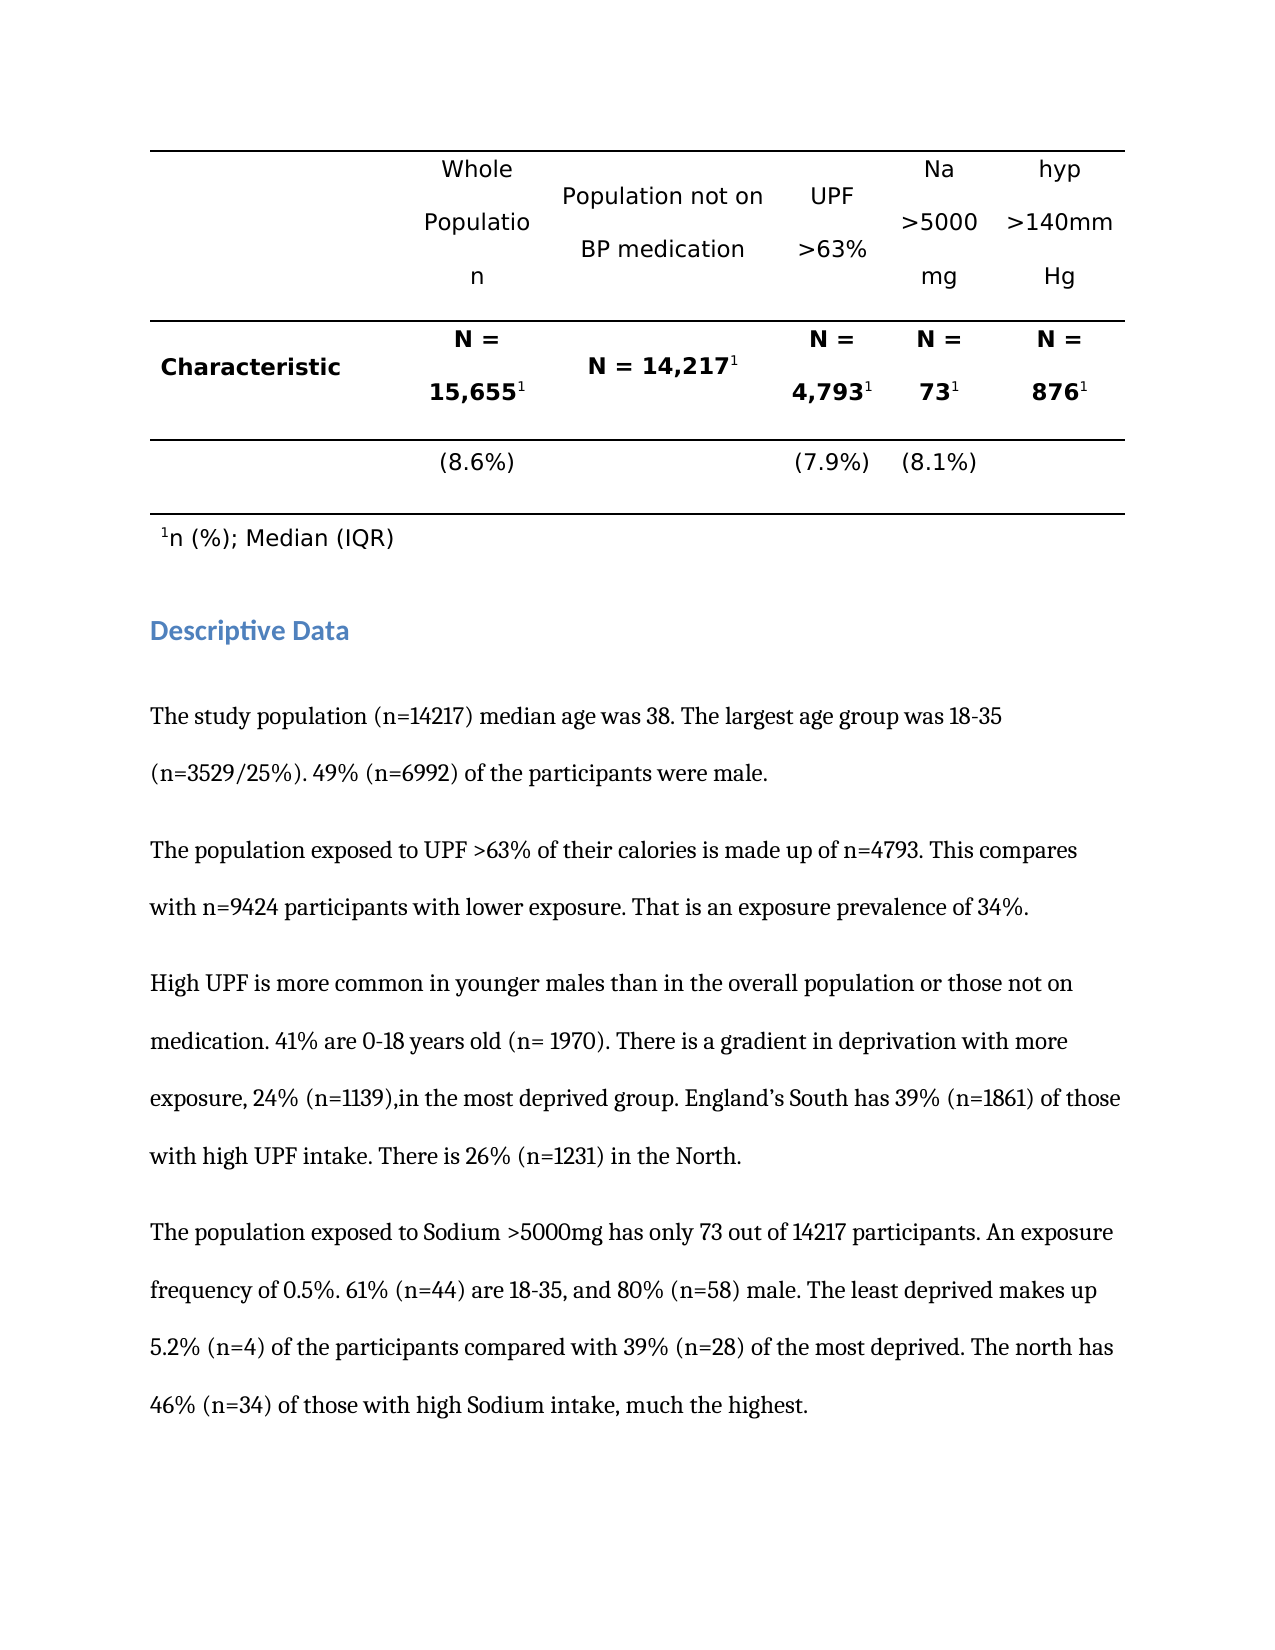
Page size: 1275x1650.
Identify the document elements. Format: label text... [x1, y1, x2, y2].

table_header [150, 152, 408, 320]
table_header Na >5000mg [884, 152, 994, 320]
table_header UPF >63% [780, 152, 884, 320]
text The population exposed to UPF >63% of their calories is made up of n=4793. This compares with n=9424 participants with lower exposure. That is an exposure prevalence of 34%. [150, 836, 1125, 922]
table_cell [545, 441, 780, 513]
table_cell N = 14,2171 [545, 322, 780, 439]
table_cell [994, 441, 1125, 513]
table_cell (8.6%) [409, 441, 545, 513]
table_cell N = 4,7931 [780, 322, 884, 439]
text The study population (n=14217) median age was 38. The largest age group was 18-35 (n=3529/25%). 49% (n=6992) of the participants were male. [150, 702, 1125, 788]
table_cell (8.1%) [884, 441, 994, 513]
table_cell N = 15,6551 [409, 322, 545, 439]
table_cell Characteristic [150, 322, 408, 439]
text High UPF is more common in younger males than in the overall population or those not on medication. 41% are 0-18 years old (n= 1970). There is a gradient in deprivation with more exposure, 24% (n=1139),in the most deprived group. England’s South has 39% (n=1861) of those with high UPF intake. There is 26% (n=1231) in the North. [150, 969, 1125, 1171]
text The population exposed to Sodium >5000mg has only 73 out of 14217 participants. An exposure frequency of 0.5%. 61% (n=44) are 18-35, and 80% (n=58) male. The least deprived makes up 5.2% (n=4) of the participants compared with 39% (n=28) of the most deprived. The north has 46% (n=34) of those with high Sodium intake, much the highest. [150, 1218, 1125, 1419]
table_cell N = 731 [884, 322, 994, 439]
table_cell N = 8761 [994, 322, 1125, 439]
subtitle Descriptive Data [150, 612, 1125, 647]
table_header Population not on BP medication [545, 152, 780, 320]
table_cell 1n (%); Median (IQR) [150, 515, 1125, 591]
table_header hyp >140mmHg [994, 152, 1125, 320]
table_header Whole Population [409, 152, 545, 320]
table_cell (7.9%) [780, 441, 884, 513]
table_cell [150, 441, 408, 513]
